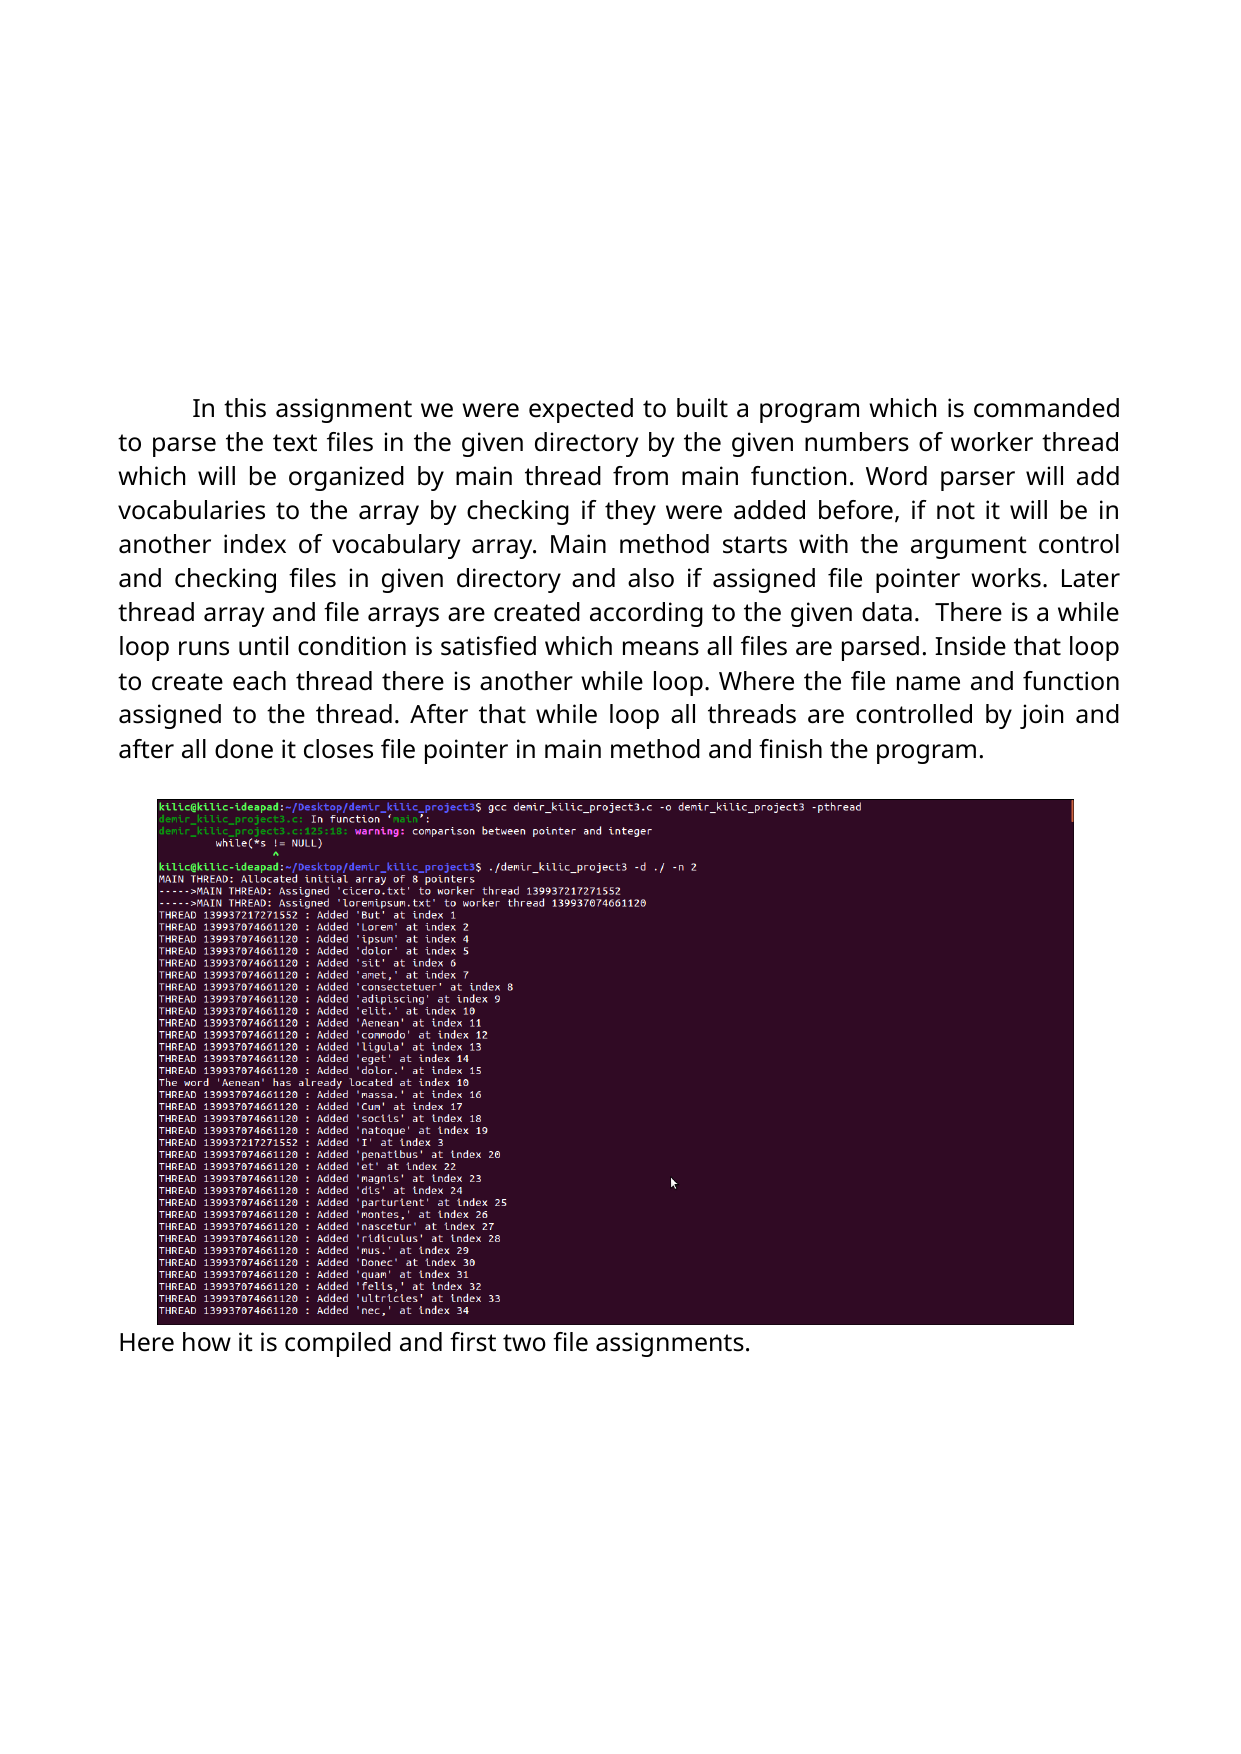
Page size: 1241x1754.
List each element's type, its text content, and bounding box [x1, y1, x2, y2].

text Here how it is compiled and first two file assignments. [118, 1227, 1122, 1358]
text In this assignment we were expected to built a program which is commanded to parse the text files in the given directory by the given numbers of worker thread which will be organized by main thread from main function. Word parser will add vocabularies to the array by checking if they were added before, if not it will be in another index of vocabulary array. Main method starts with the argument control and checking files in given directory and also if assigned file pointer works. Later thread array and file arrays are created according to the given data. There is a while loop runs until condition is satisfied which means all files are parsed. Inside that loop to create each thread there is another while loop. Where the file name and function assigned to the thread. After that while loop all threads are controlled by join and after all done it closes file pointer in main method and finish the program. [118, 391, 1122, 765]
picture [157, 799, 1074, 1325]
